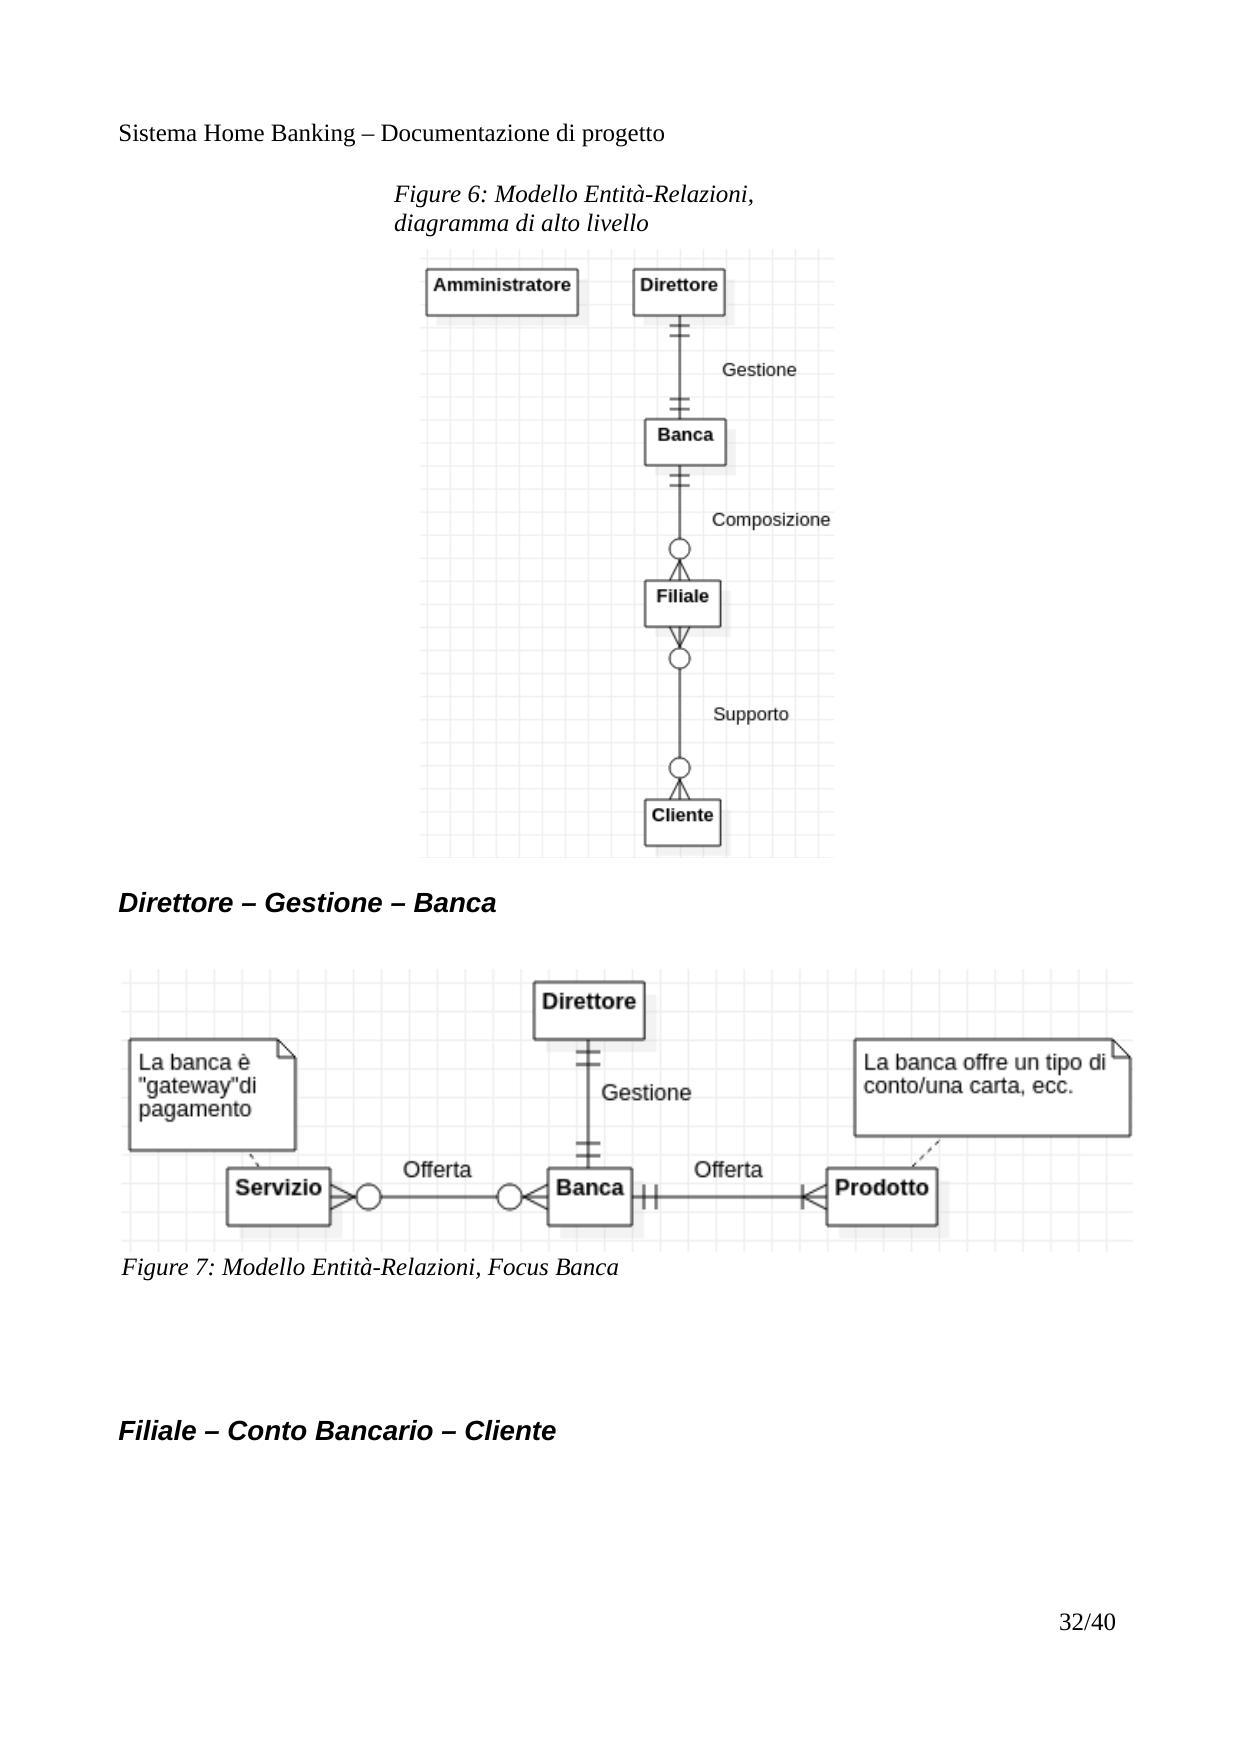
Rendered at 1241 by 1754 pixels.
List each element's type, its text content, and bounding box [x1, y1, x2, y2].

text Figure 7: Modello Entità-Relazioni, Focus Banca [121, 1252, 1121, 1281]
subtitle Filiale – Conto Bancario – Cliente [118, 1415, 1123, 1447]
subtitle Direttore – Gestione – Banca [118, 167, 1123, 918]
text Figure 6: Modello Entità-Relazioni, diagramma di alto livello [394, 179, 872, 237]
picture [121, 969, 1133, 1252]
picture [420, 249, 835, 858]
